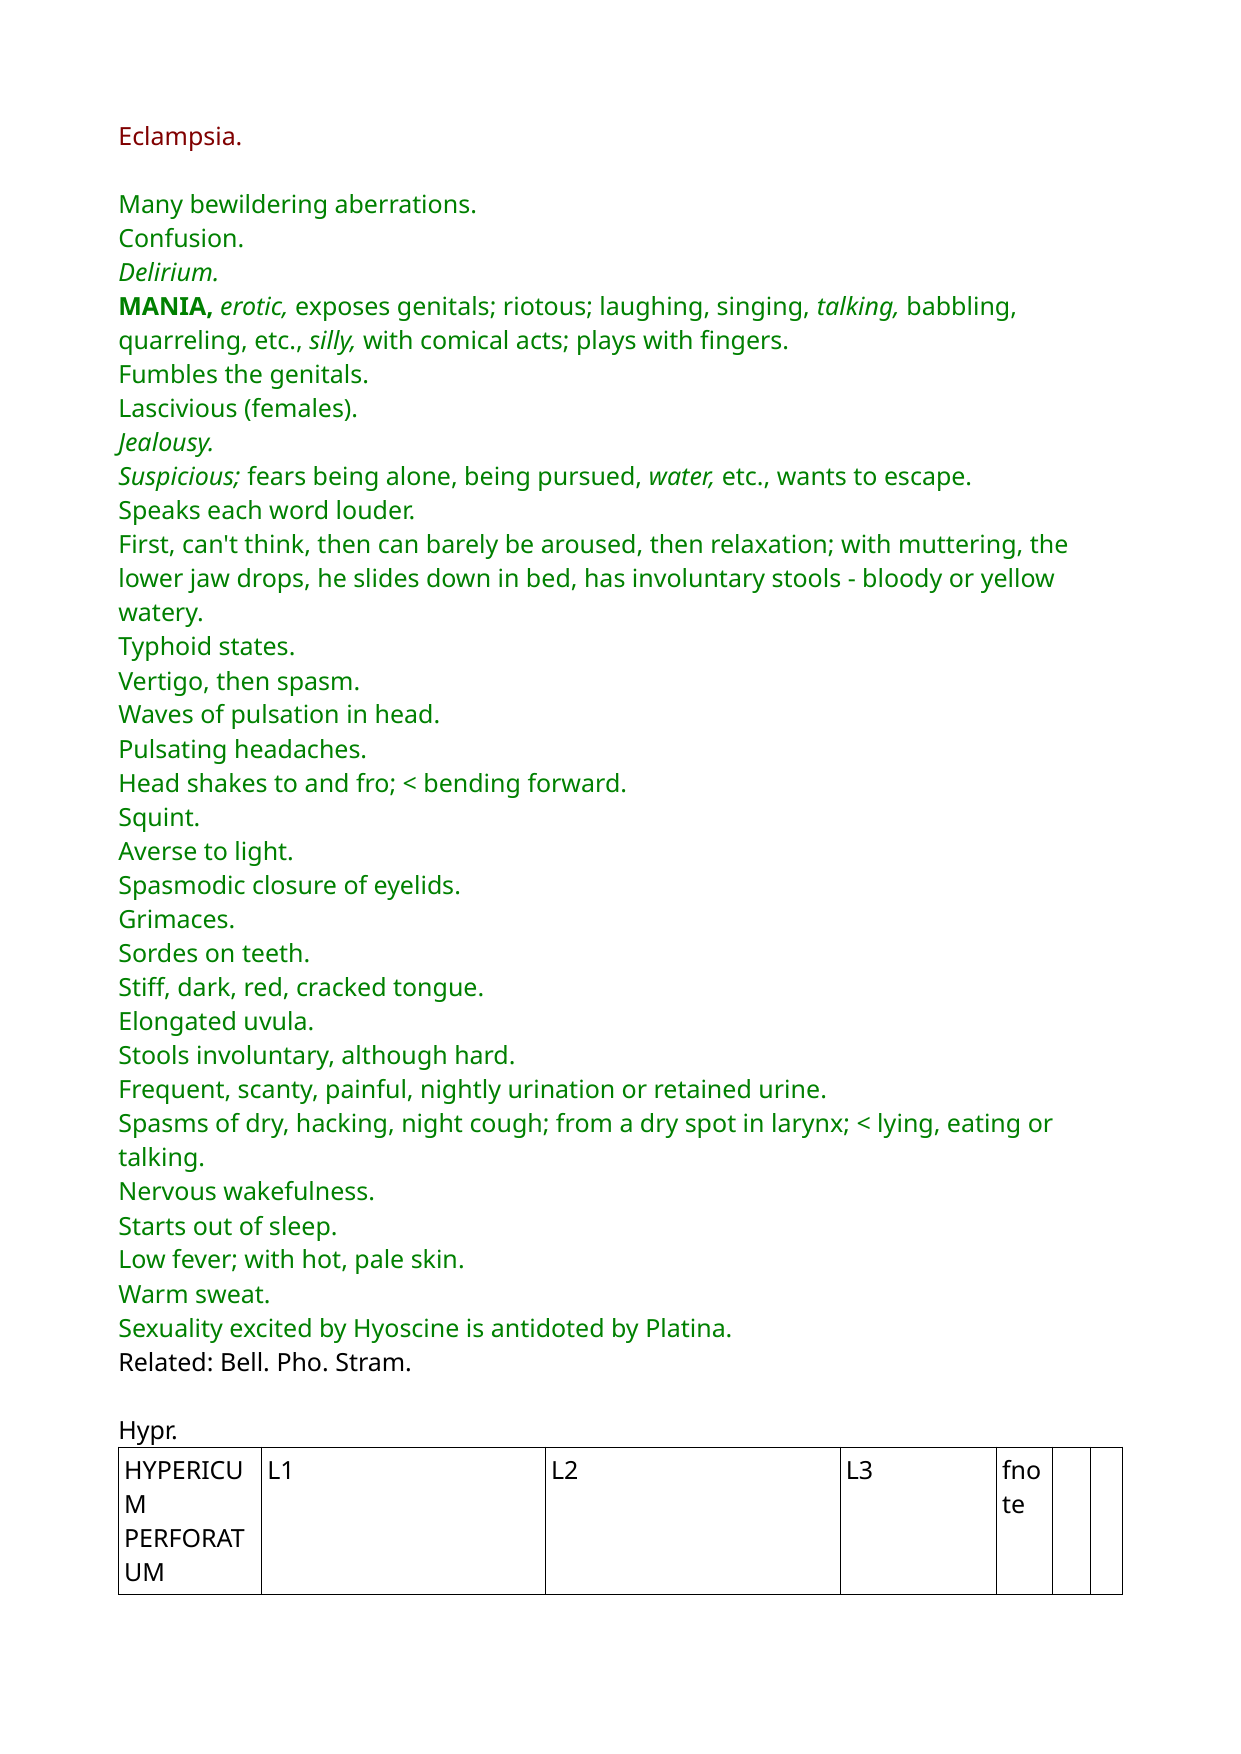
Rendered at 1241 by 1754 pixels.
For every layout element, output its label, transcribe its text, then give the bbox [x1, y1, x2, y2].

text Delirium. [118, 254, 1122, 288]
text Many bewildering aberrations. [118, 186, 1122, 220]
text First, can't think, then can barely be aroused, then relaxation; with muttering, the lower jaw drops, he slides down in bed, has involuntary stools - bloody or yellow watery. [118, 527, 1122, 629]
text Fumbles the genitals. [118, 357, 1122, 391]
text Nervous wakefulness. [118, 1174, 1122, 1208]
text Starts out of sleep. [118, 1208, 1122, 1242]
table_header [1091, 1448, 1122, 1594]
text Pulsating headaches. [118, 731, 1122, 765]
text Head shakes to and fro; < bending forward. [118, 765, 1122, 799]
table_header L1 [262, 1448, 545, 1594]
text Suspicious; fears being alone, being pursued, water, etc., wants to escape. [118, 459, 1122, 493]
text Low fever; with hot, pale skin. [118, 1242, 1122, 1276]
text Waves of pulsation in head. [118, 697, 1122, 731]
text Related: Bell. Pho. Stram. [118, 1344, 1122, 1378]
text Typhoid states. [118, 629, 1122, 663]
text Hypr. [118, 1412, 1122, 1447]
text Sordes on teeth. [118, 936, 1122, 970]
table_header L2 [546, 1448, 840, 1594]
text Squint. [118, 799, 1122, 833]
text Speaks each word louder. [118, 493, 1122, 527]
text Lascivious (females). [118, 391, 1122, 425]
text Stools involuntary, although hard. [118, 1038, 1122, 1072]
table_header HYPERICUM PERFORATUM [119, 1448, 261, 1594]
text Frequent, scanty, painful, nightly urination or retained urine. [118, 1072, 1122, 1106]
text Confusion. [118, 220, 1122, 254]
text Warm sweat. [118, 1276, 1122, 1310]
text Spasmodic closure of eyelids. [118, 867, 1122, 902]
text Elongated uvula. [118, 1004, 1122, 1038]
text Stiff, dark, red, cracked tongue. [118, 970, 1122, 1004]
text Spasms of dry, hacking, night cough; from a dry spot in larynx; < lying, eating or talking. [118, 1106, 1122, 1174]
text Averse to light. [118, 833, 1122, 867]
table_header L3 [841, 1448, 996, 1594]
text Vertigo, then spasm. [118, 663, 1122, 697]
table_header fnote [997, 1448, 1052, 1594]
table_header [1053, 1448, 1090, 1594]
text Eclampsia. [118, 118, 1122, 152]
text Jealousy. [118, 425, 1122, 459]
text MANIA, erotic, exposes genitals; riotous; laughing, singing, talking, babbling, quarreling, etc., silly, with comical acts; plays with fingers. [118, 288, 1122, 357]
text Sexuality excited by Hyoscine is antidoted by Platina. [118, 1310, 1122, 1344]
text Grimaces. [118, 902, 1122, 936]
